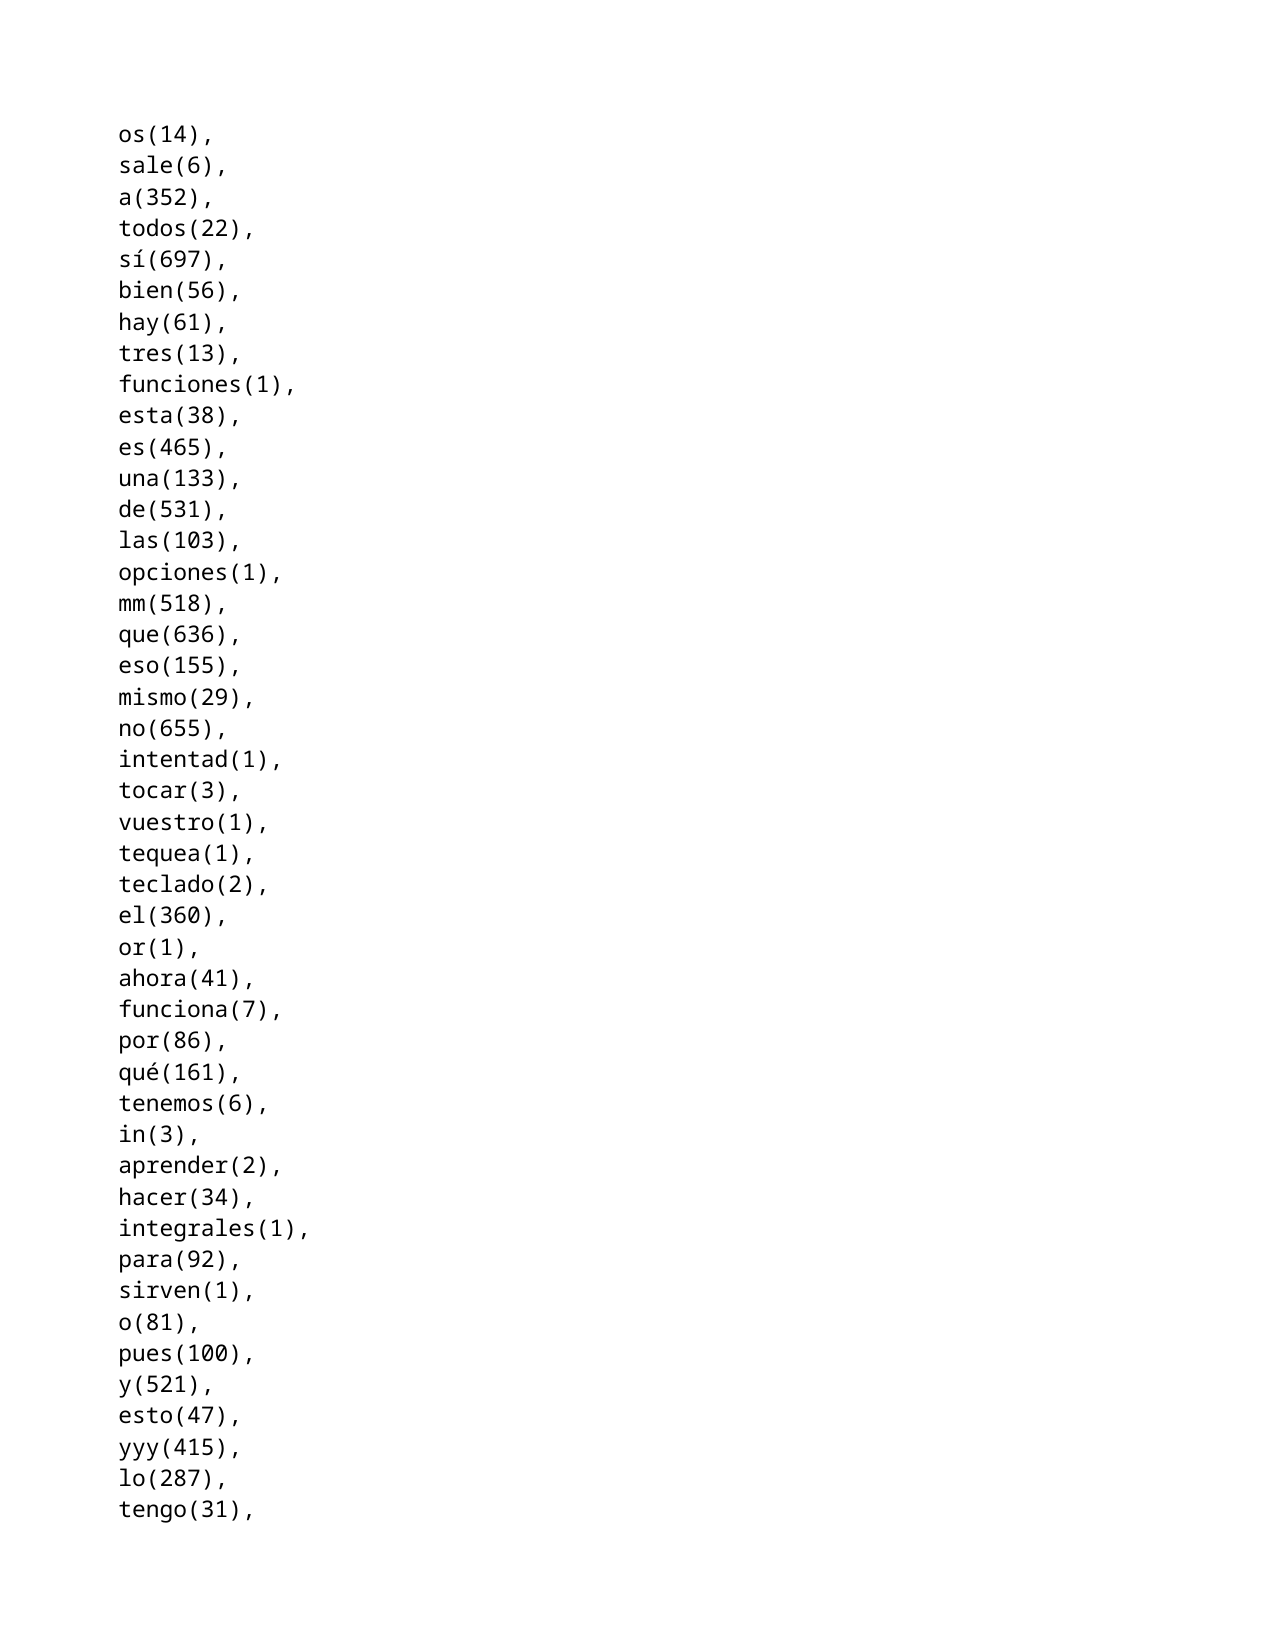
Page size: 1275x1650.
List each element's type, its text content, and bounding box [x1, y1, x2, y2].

text tocar(3), [118, 774, 1157, 806]
text esto(47), [118, 1399, 1157, 1431]
text para(92), [118, 1243, 1157, 1274]
text opciones(1), [118, 556, 1157, 587]
text bien(56), [118, 274, 1157, 306]
text por(86), [118, 1024, 1157, 1056]
text hay(61), [118, 306, 1157, 337]
text el(360), [118, 899, 1157, 931]
text funciona(7), [118, 993, 1157, 1024]
text sí(697), [118, 243, 1157, 274]
text or(1), [118, 931, 1157, 962]
text eso(155), [118, 649, 1157, 681]
text ahora(41), [118, 962, 1157, 993]
text una(133), [118, 462, 1157, 493]
text tequea(1), [118, 837, 1157, 868]
text aprender(2), [118, 1149, 1157, 1181]
text funciones(1), [118, 368, 1157, 399]
text yyy(415), [118, 1431, 1157, 1462]
text no(655), [118, 712, 1157, 743]
text a(352), [118, 181, 1157, 212]
text vuestro(1), [118, 806, 1157, 837]
text pues(100), [118, 1337, 1157, 1368]
text mm(518), [118, 587, 1157, 618]
text teclado(2), [118, 868, 1157, 899]
text o(81), [118, 1306, 1157, 1337]
text tres(13), [118, 337, 1157, 368]
text tengo(31), [118, 1493, 1157, 1524]
text que(636), [118, 618, 1157, 649]
text todos(22), [118, 212, 1157, 243]
text intentad(1), [118, 743, 1157, 774]
text in(3), [118, 1118, 1157, 1149]
text las(103), [118, 524, 1157, 556]
text de(531), [118, 493, 1157, 524]
text y(521), [118, 1368, 1157, 1399]
text esta(38), [118, 399, 1157, 431]
text hacer(34), [118, 1181, 1157, 1212]
text sale(6), [118, 149, 1157, 181]
text sirven(1), [118, 1274, 1157, 1306]
text lo(287), [118, 1462, 1157, 1493]
text os(14), [118, 118, 1157, 149]
text qué(161), [118, 1056, 1157, 1087]
text es(465), [118, 431, 1157, 462]
text tenemos(6), [118, 1087, 1157, 1118]
text mismo(29), [118, 681, 1157, 712]
text integrales(1), [118, 1212, 1157, 1243]
